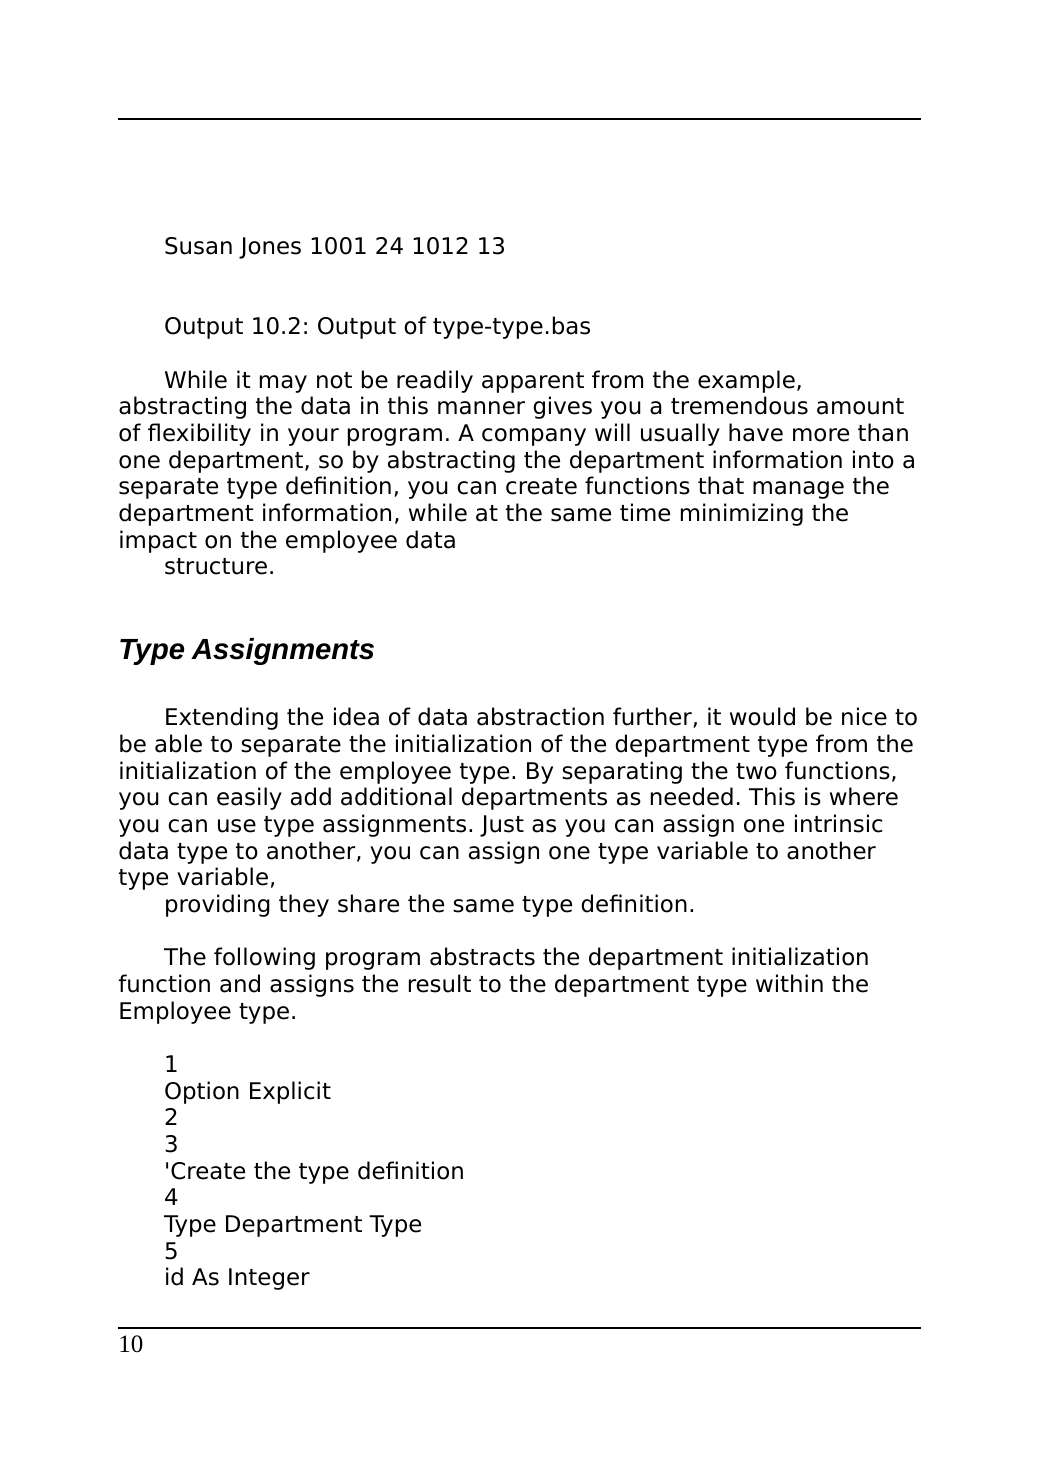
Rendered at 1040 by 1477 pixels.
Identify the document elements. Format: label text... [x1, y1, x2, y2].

text Option Explicit [118, 1078, 921, 1104]
text 2 [118, 1104, 921, 1131]
text 3 [118, 1131, 921, 1158]
text id As Integer [118, 1264, 921, 1291]
text structure. [118, 553, 921, 580]
text Extending the idea of data abstraction further, it would be nice to be able to separate the initialization of the department type from the initialization of the employee type. By separating the two functions, you can easily add additional departments as needed. This is where you can use type assignments. Just as you can assign one intrinsic data type to another, you can assign one type variable to another type variable, [118, 704, 921, 891]
text providing they share the same type definition. [118, 891, 921, 918]
text 1 [118, 1051, 921, 1078]
text While it may not be readily apparent from the example, abstracting the data in this manner gives you a tremendous amount of flexibility in your program. A company will usually have more than one department, so by abstracting the department information into a separate type definition, you can create functions that manage the department information, while at the same time minimizing the impact on the employee data [118, 367, 921, 553]
subtitle Type Assignments [118, 632, 921, 665]
text Type Department Type [118, 1211, 921, 1238]
text Susan Jones 1001 24 1012 13 [118, 233, 921, 260]
text The following program abstracts the department initialization function and assigns the result to the department type within the Employee type. [118, 944, 921, 1024]
text 5 [118, 1238, 921, 1264]
text 'Create the type definition [118, 1158, 921, 1184]
text 4 [118, 1184, 921, 1211]
text Output 10.2: Output of type-type.bas [118, 313, 921, 340]
